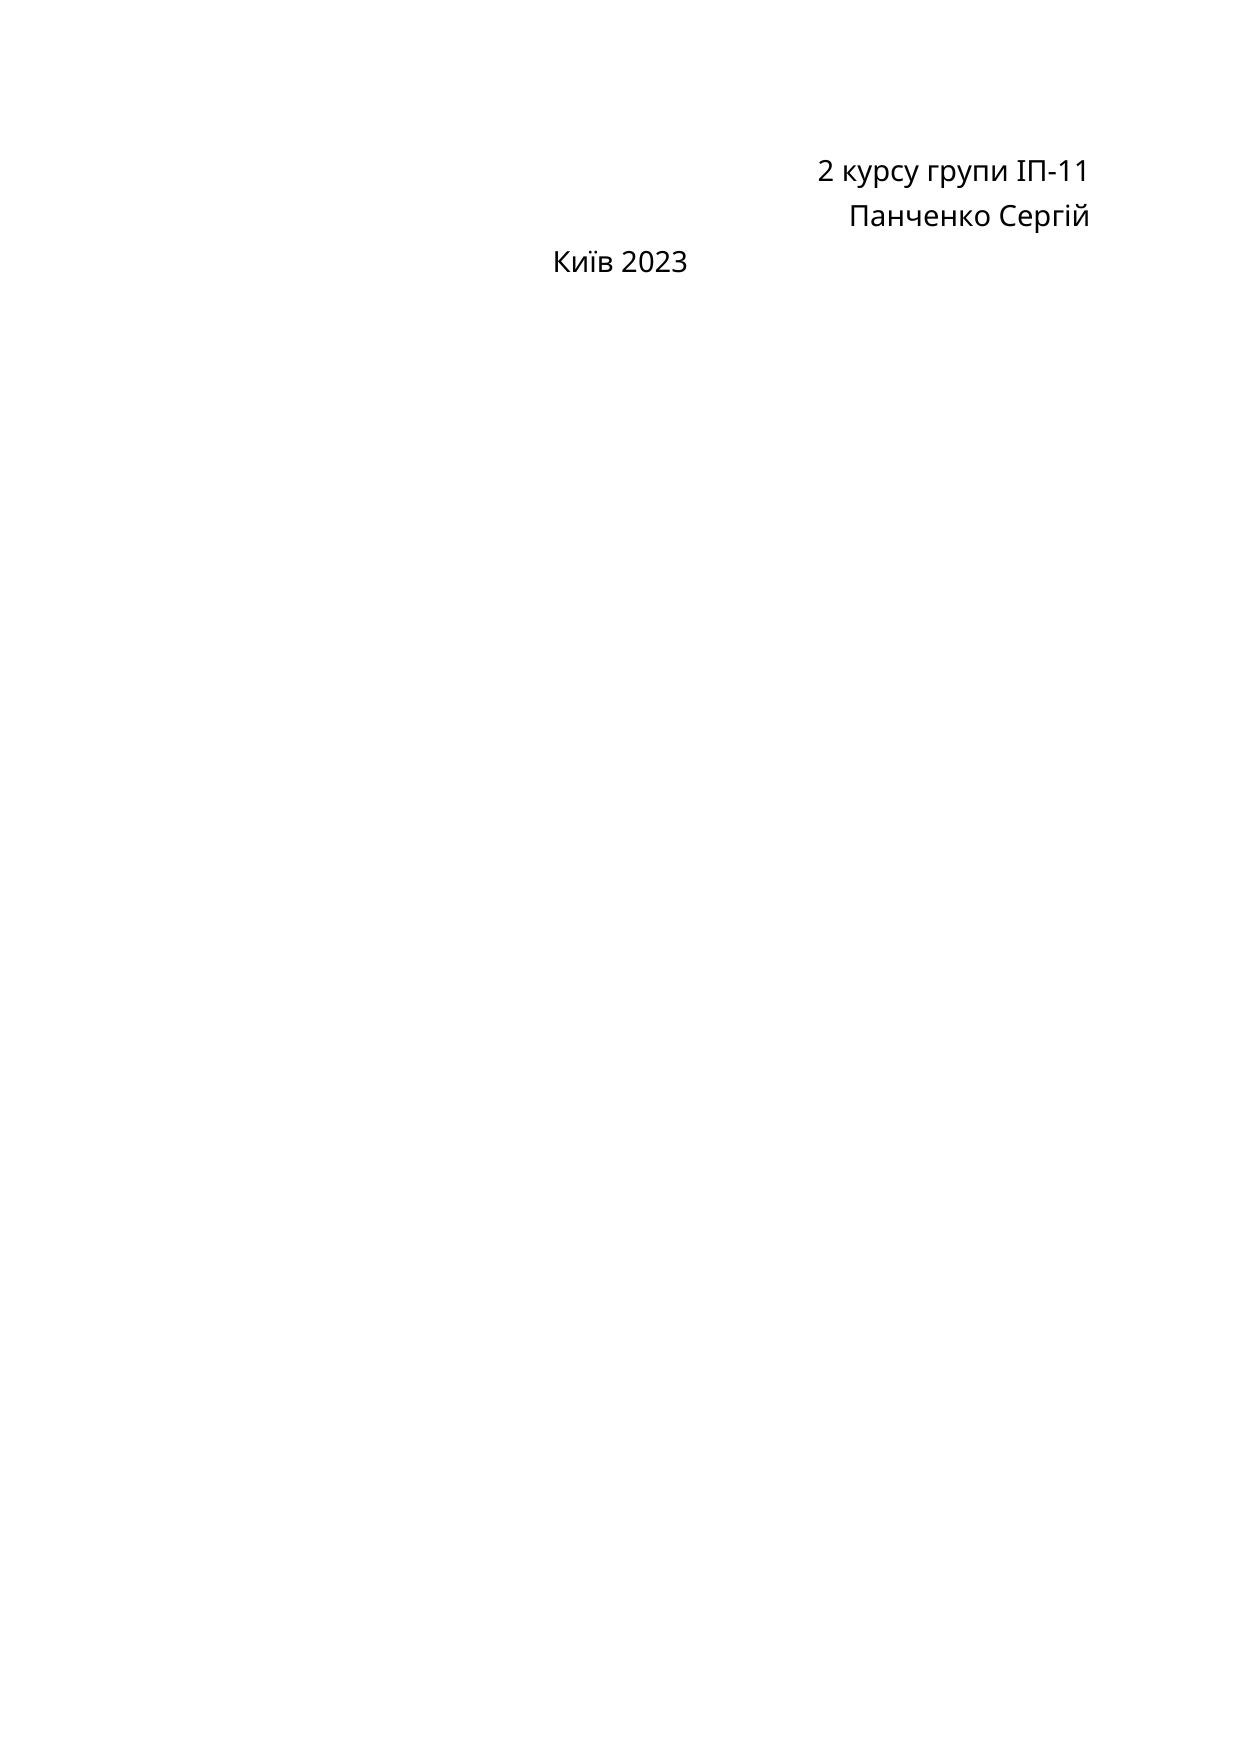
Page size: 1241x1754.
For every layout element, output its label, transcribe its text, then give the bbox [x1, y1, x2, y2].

text Панченко Сергій [150, 196, 1090, 235]
text Київ 2023 [150, 241, 1090, 281]
text 2 курсу групи ІП-11 [150, 150, 1090, 190]
